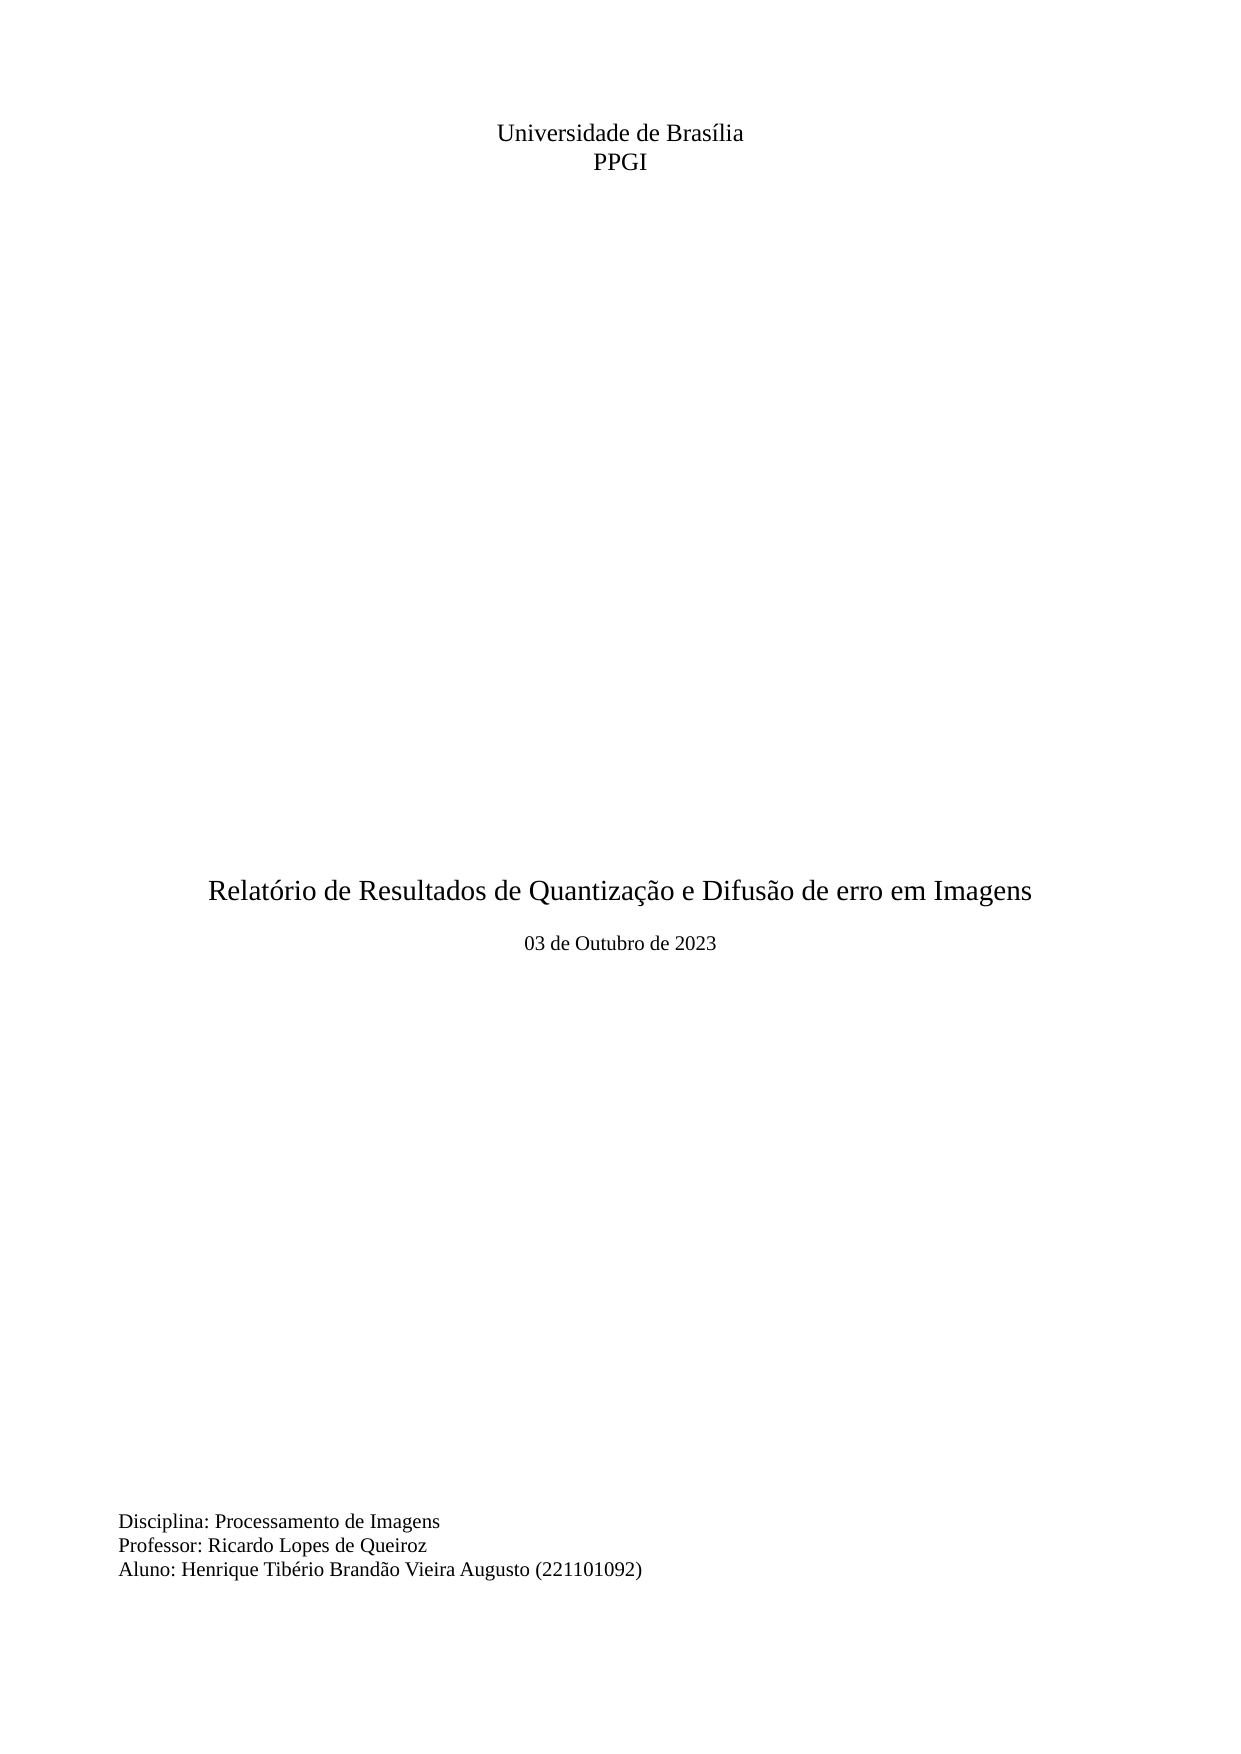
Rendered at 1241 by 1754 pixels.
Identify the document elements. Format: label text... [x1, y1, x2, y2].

text Disciplina: Processamento de Imagens [118, 1508, 1122, 1533]
text Universidade de Brasília [118, 118, 1122, 147]
text Aluno: Henrique Tibério Brandão Vieira Augusto (221101092) [118, 1557, 1122, 1581]
text Relatório de Resultados de Quantização e Difusão de erro em Imagens [118, 873, 1122, 907]
text 03 de Outubro de 2023 [118, 931, 1122, 955]
text PPGI [118, 147, 1122, 176]
text Professor: Ricardo Lopes de Queiroz [118, 1533, 1122, 1557]
